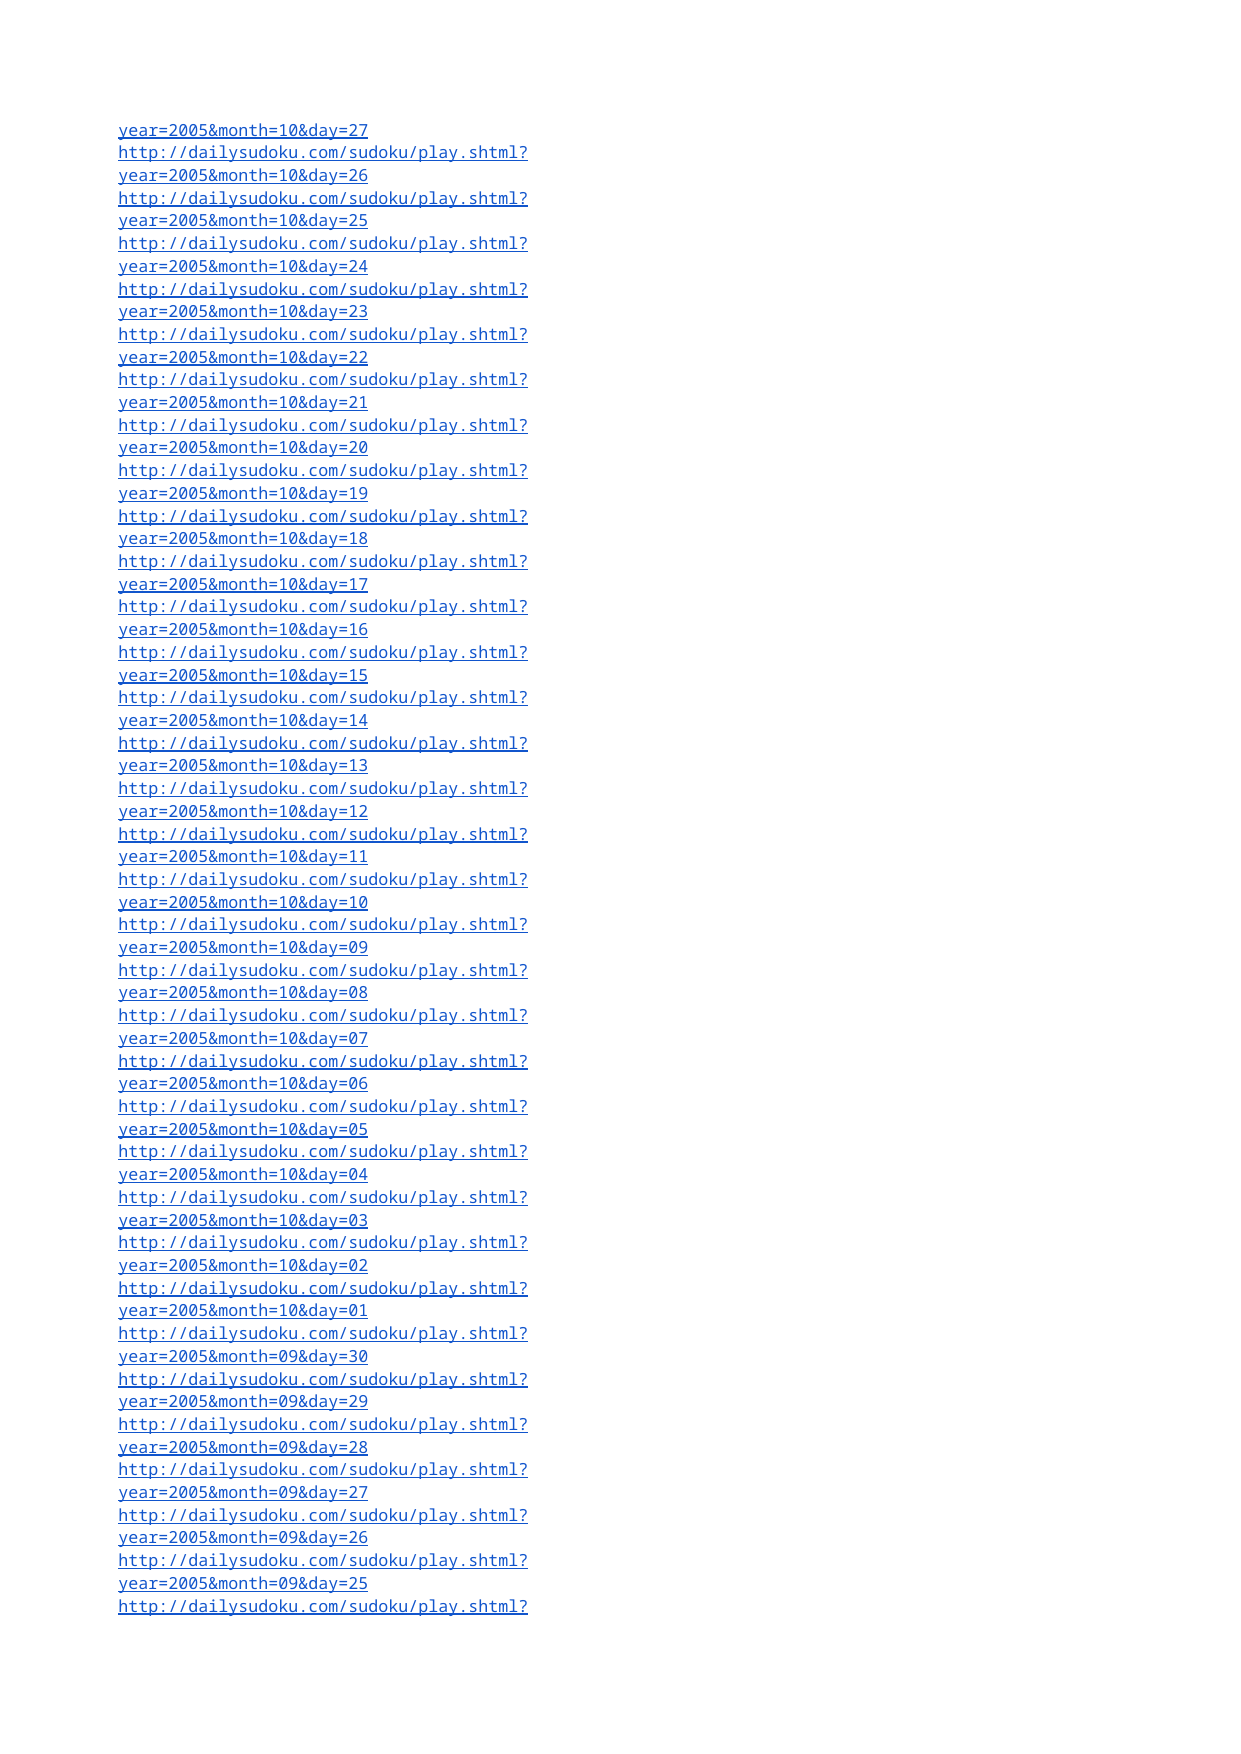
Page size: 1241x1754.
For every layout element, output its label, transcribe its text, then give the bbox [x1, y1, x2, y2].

table_cell http://dailysudoku.com/sudoku/play.shtml?year=2005&month=10&day=01 [118, 1276, 736, 1322]
table_cell http://dailysudoku.com/sudoku/play.shtml?year=2005&month=09&day=30 [118, 1322, 736, 1367]
table_cell http://dailysudoku.com/sudoku/play.shtml?year=2005&month=10&day=04 [118, 1140, 736, 1185]
table_cell http://dailysudoku.com/sudoku/play.shtml? [118, 1594, 736, 1617]
table_cell http://dailysudoku.com/sudoku/play.shtml?year=2005&month=10&day=03 [118, 1185, 736, 1231]
table_cell http://dailysudoku.com/sudoku/play.shtml?year=2005&month=09&day=26 [118, 1503, 736, 1549]
table_cell http://dailysudoku.com/sudoku/play.shtml?year=2005&month=10&day=20 [118, 413, 736, 459]
table_cell http://dailysudoku.com/sudoku/play.shtml?year=2005&month=10&day=19 [118, 459, 736, 504]
table_cell http://dailysudoku.com/sudoku/play.shtml?year=2005&month=10&day=21 [118, 368, 736, 413]
table_cell http://dailysudoku.com/sudoku/play.shtml?year=2005&month=10&day=23 [118, 277, 736, 322]
table_cell http://dailysudoku.com/sudoku/play.shtml?year=2005&month=09&day=28 [118, 1413, 736, 1458]
table_cell http://dailysudoku.com/sudoku/play.shtml?year=2005&month=10&day=11 [118, 822, 736, 867]
table_cell http://dailysudoku.com/sudoku/play.shtml?year=2005&month=10&day=06 [118, 1049, 736, 1094]
table_cell http://dailysudoku.com/sudoku/play.shtml?year=2005&month=10&day=16 [118, 595, 736, 640]
table_cell http://dailysudoku.com/sudoku/play.shtml?year=2005&month=10&day=15 [118, 640, 736, 686]
table_cell http://dailysudoku.com/sudoku/play.shtml?year=2005&month=10&day=13 [118, 731, 736, 777]
table_cell http://dailysudoku.com/sudoku/play.shtml?year=2005&month=10&day=08 [118, 958, 736, 1004]
table_cell year=2005&month=10&day=27 [118, 118, 736, 141]
table_cell http://dailysudoku.com/sudoku/play.shtml?year=2005&month=10&day=25 [118, 186, 736, 232]
table_cell http://dailysudoku.com/sudoku/play.shtml?year=2005&month=10&day=22 [118, 323, 736, 368]
table_cell http://dailysudoku.com/sudoku/play.shtml?year=2005&month=10&day=02 [118, 1231, 736, 1276]
table_cell http://dailysudoku.com/sudoku/play.shtml?year=2005&month=10&day=14 [118, 686, 736, 731]
table_cell http://dailysudoku.com/sudoku/play.shtml?year=2005&month=10&day=12 [118, 777, 736, 822]
table_cell http://dailysudoku.com/sudoku/play.shtml?year=2005&month=09&day=27 [118, 1458, 736, 1503]
table_cell http://dailysudoku.com/sudoku/play.shtml?year=2005&month=10&day=10 [118, 868, 736, 913]
table_cell http://dailysudoku.com/sudoku/play.shtml?year=2005&month=09&day=29 [118, 1367, 736, 1412]
table_cell http://dailysudoku.com/sudoku/play.shtml?year=2005&month=09&day=25 [118, 1549, 736, 1594]
table_cell http://dailysudoku.com/sudoku/play.shtml?year=2005&month=10&day=07 [118, 1004, 736, 1049]
table_cell http://dailysudoku.com/sudoku/play.shtml?year=2005&month=10&day=05 [118, 1095, 736, 1140]
table_cell http://dailysudoku.com/sudoku/play.shtml?year=2005&month=10&day=24 [118, 232, 736, 277]
table_cell http://dailysudoku.com/sudoku/play.shtml?year=2005&month=10&day=17 [118, 550, 736, 595]
table_cell http://dailysudoku.com/sudoku/play.shtml?year=2005&month=10&day=09 [118, 913, 736, 958]
table_cell http://dailysudoku.com/sudoku/play.shtml?year=2005&month=10&day=26 [118, 141, 736, 186]
table_cell http://dailysudoku.com/sudoku/play.shtml?year=2005&month=10&day=18 [118, 504, 736, 549]
